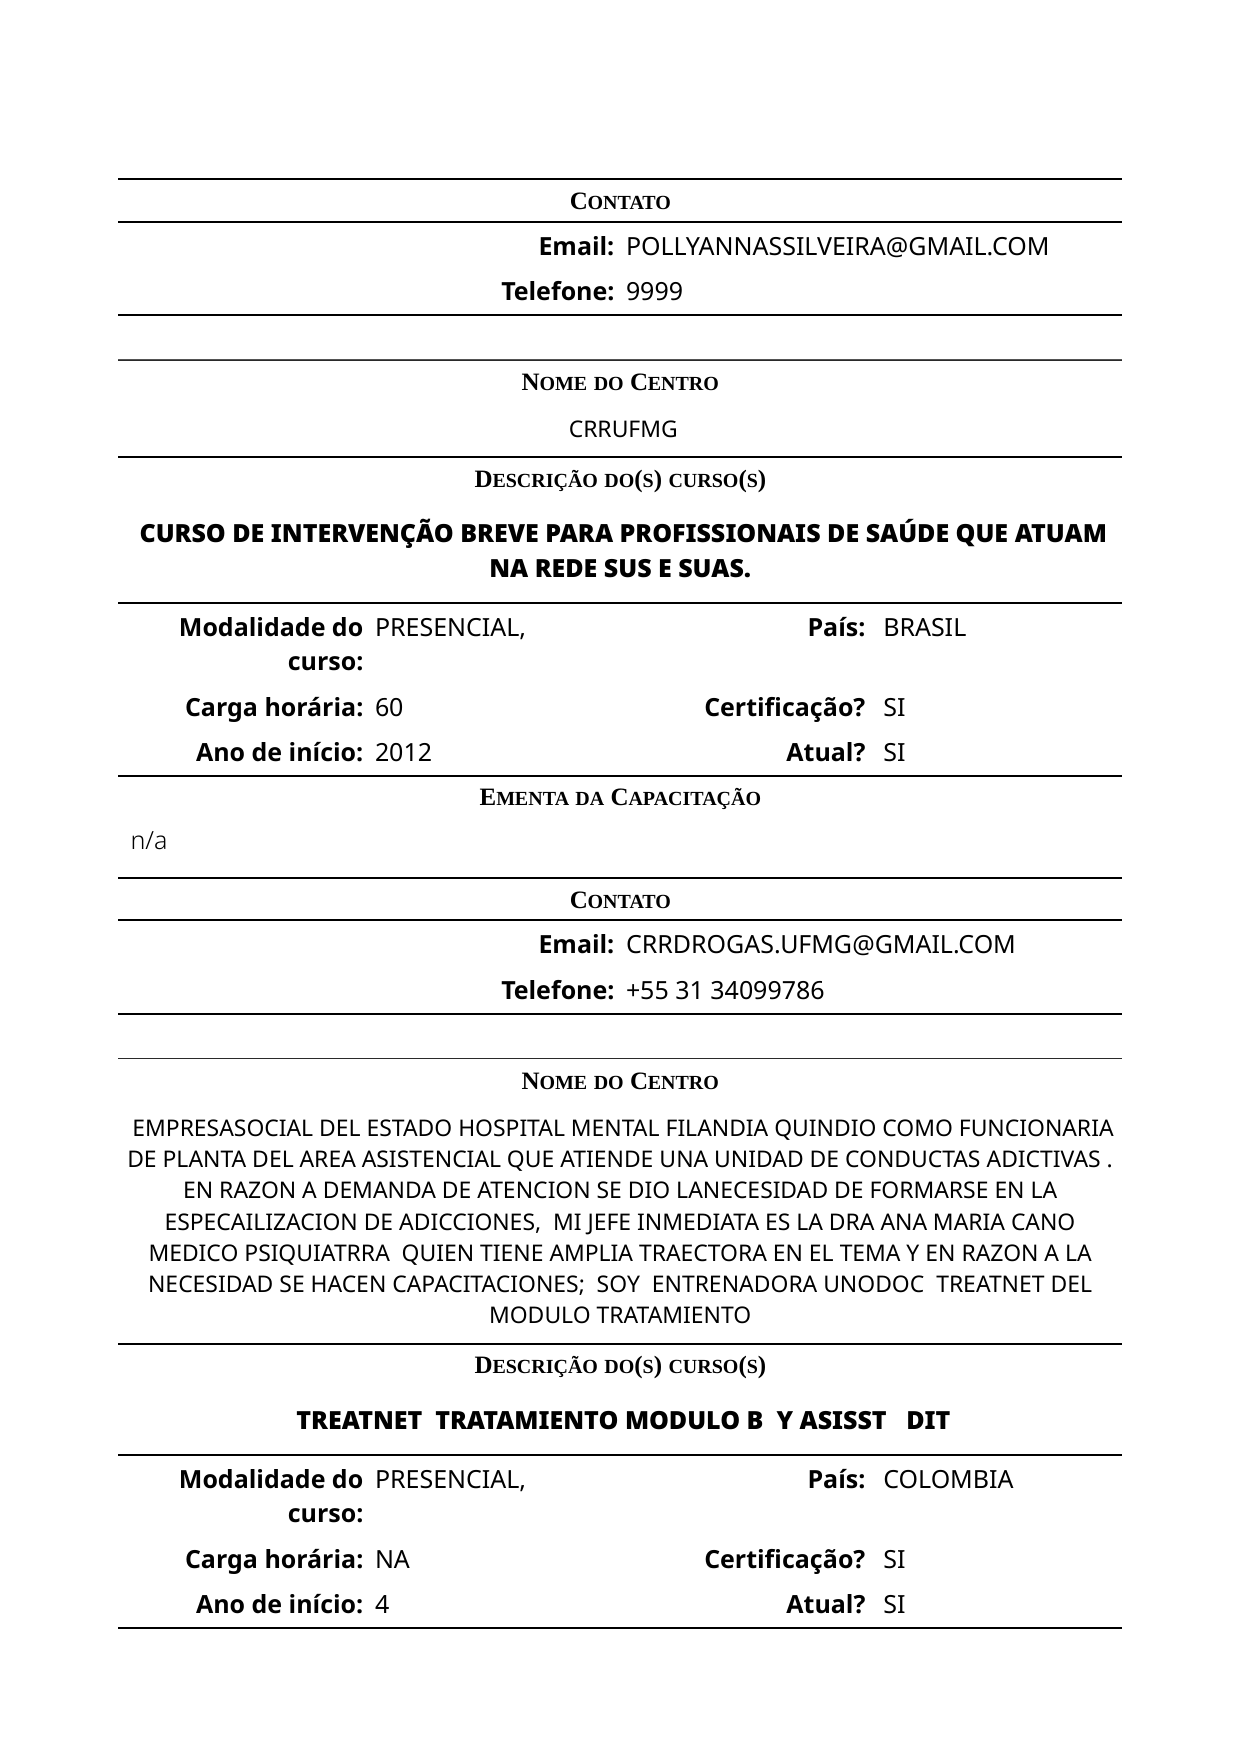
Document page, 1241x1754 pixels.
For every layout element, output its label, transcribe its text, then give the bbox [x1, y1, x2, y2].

table_cell Certificação? [620, 1536, 871, 1581]
table_cell 2012 [369, 729, 620, 775]
table_cell NA [369, 1536, 620, 1581]
table_cell Email: [118, 921, 620, 967]
table_cell COLOMBIA [871, 1456, 1122, 1536]
table_cell SI [871, 684, 1122, 729]
table_cell PRESENCIAL, [369, 604, 620, 684]
table_cell BRASIL [871, 604, 1122, 684]
table_cell EMPRESASOCIAL DEL ESTADO HOSPITAL MENTAL FILANDIA QUINDIO COMO FUNCIONARIA DE PLANTA DEL AREA ASISTENCIAL QUE ATIENDE UNA UNIDAD DE CONDUCTAS ADICTIVAS . EN RAZON A DEMANDA DE ATENCION SE DIO LANECESIDAD DE FORMARSE EN LA ESPECAILIZACION DE ADICCIONES, MI JEFE INMEDIATA ES LA DRA ANA MARIA CANO MEDICO PSIQUIATRRA QUIEN TIENE AMPLIA TRAECTORA EN EL TEMA Y EN RAZON A LA NECESIDAD SE HACEN CAPACITACIONES; SOY ENTRENADORA UNODOC TREATNET DEL MODULO TRATAMIENTO [118, 1100, 1122, 1342]
table_cell [118, 118, 1122, 178]
table_cell Atual? [620, 729, 871, 775]
table_cell N/A [118, 817, 1122, 877]
table_cell Contato [118, 180, 1122, 221]
table_cell Contato [118, 879, 1122, 919]
table_cell Ano de início: [118, 729, 369, 775]
table_cell SI [871, 729, 1122, 775]
table_cell Email: [118, 223, 620, 268]
table_cell Telefone: [118, 967, 620, 1012]
table_cell Ementa da Capacitação [118, 777, 1122, 817]
table_cell SI [871, 1581, 1122, 1627]
table_cell Telefone: [118, 268, 620, 314]
table_cell CRRUFMG [118, 401, 1122, 456]
table_cell CURSO DE INTERVENÇÃO BREVE PARA PROFISSIONAIS DE SAÚDE QUE ATUAM NA REDE SUS E SUAS. [118, 499, 1122, 602]
table_cell +55 31 34099786 [620, 967, 1122, 1012]
table_cell Carga horária: [118, 684, 369, 729]
table_cell CRRDROGAS.UFMG@GMAIL.COM [620, 921, 1122, 967]
table_cell País: [620, 1456, 871, 1536]
table_cell Modalidade do curso: [118, 604, 369, 684]
table_cell Descrição do(s) curso(s) [118, 458, 1122, 498]
table_cell POLLYANNASSILVEIRA@GMAIL.COM [620, 223, 1122, 268]
table_cell Ano de início: [118, 1581, 369, 1627]
table_cell Certificação? [620, 684, 871, 729]
table_cell Descrição do(s) curso(s) [118, 1345, 1122, 1385]
table_header Nome do Centro [118, 362, 1122, 401]
table_cell TREATNET TRATAMIENTO MODULO B Y ASISST DIT [118, 1385, 1122, 1454]
table_cell 9999 [620, 268, 1122, 314]
table_cell 4 [369, 1581, 620, 1627]
table_cell 60 [369, 684, 620, 729]
table_cell Modalidade do curso: [118, 1456, 369, 1536]
table_header Nome do Centro [118, 1061, 1122, 1100]
table_cell Atual? [620, 1581, 871, 1627]
table_cell SI [871, 1536, 1122, 1581]
table_cell Carga horária: [118, 1536, 369, 1581]
table_cell País: [620, 604, 871, 684]
table_cell PRESENCIAL, [369, 1456, 620, 1536]
